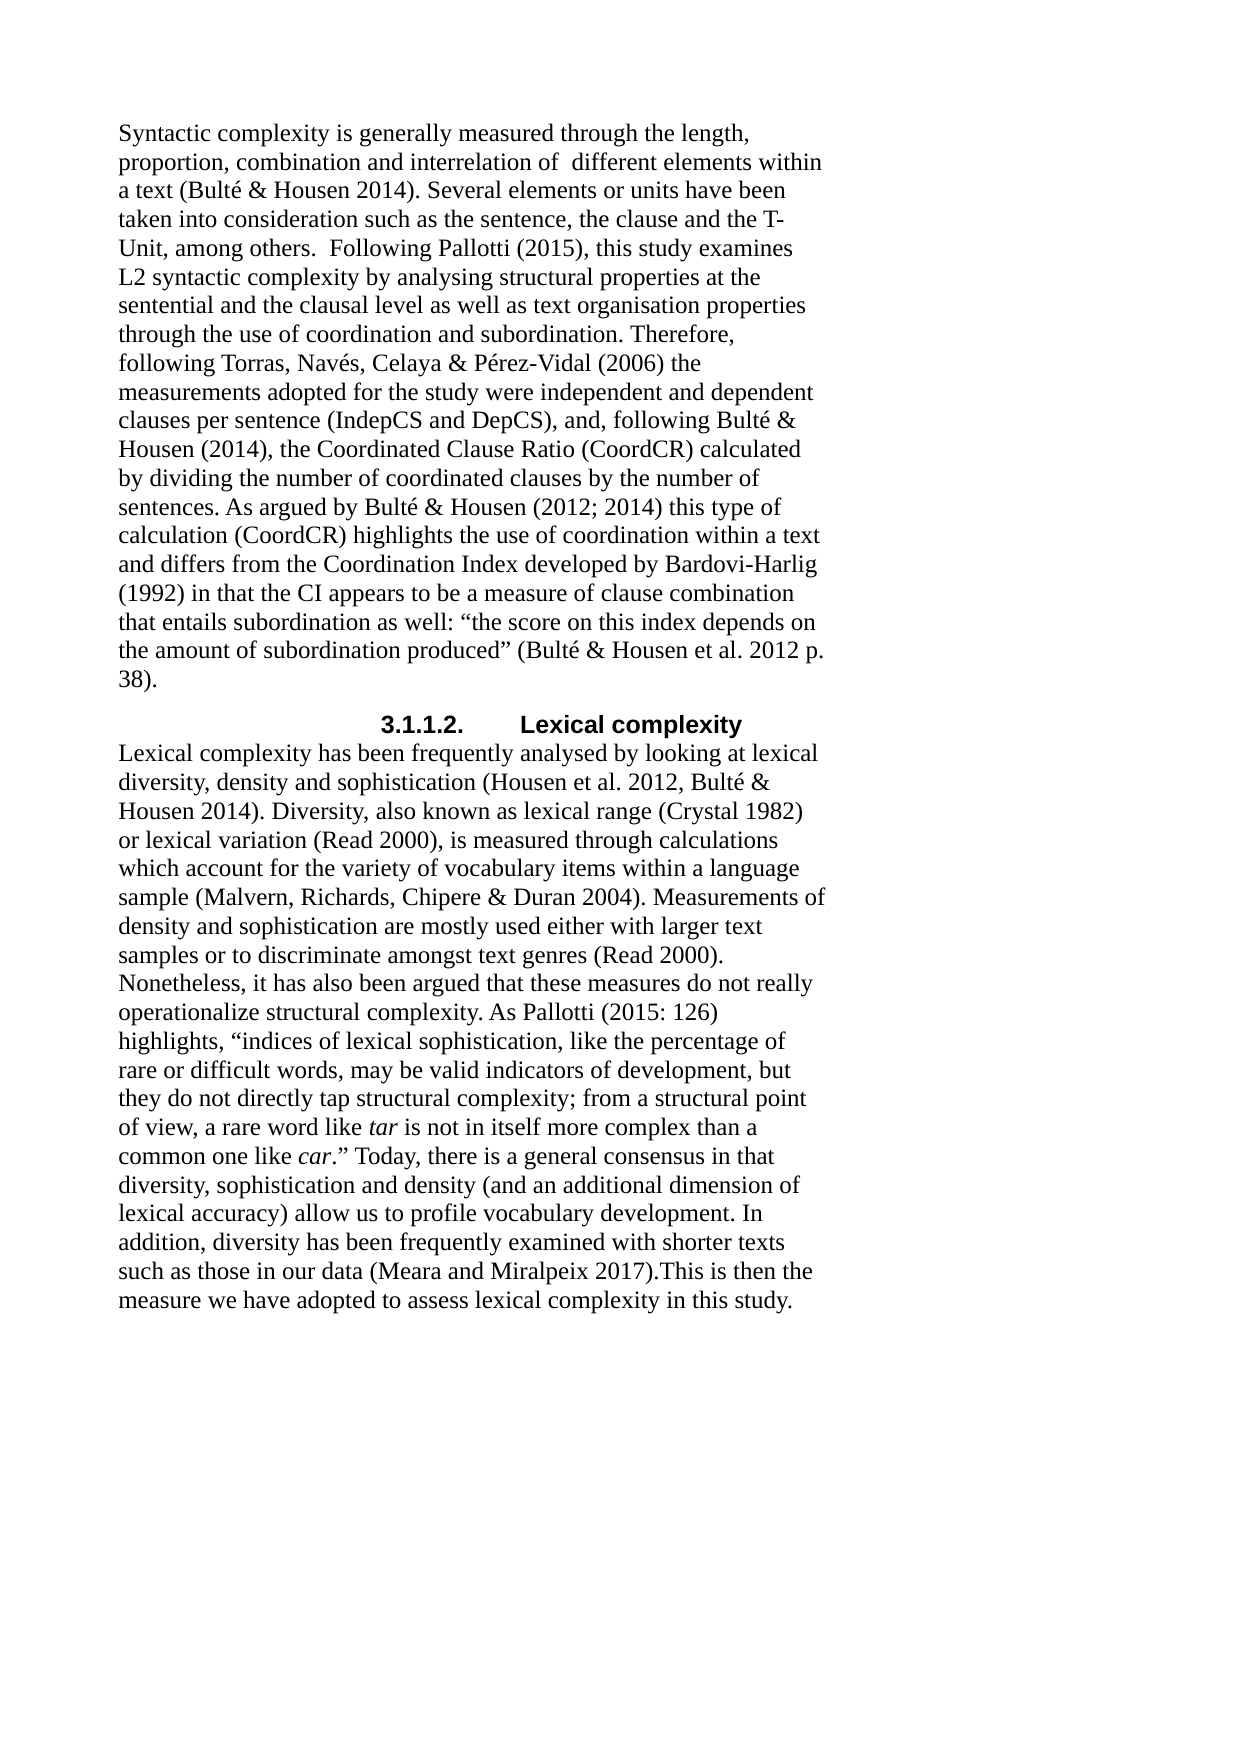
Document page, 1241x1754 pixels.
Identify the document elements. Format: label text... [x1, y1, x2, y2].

text Syntactic complexity is generally measured through the length, proportion, combination and interrelation of different elements within a text (Bulté & Housen 2014). Several elements or units have been taken into consideration such as the sentence, the clause and the T-Unit, among others. Following Pallotti (2015), this study examines L2 syntactic complexity by analysing structural properties at the sentential and the clausal level as well as text organisation properties through the use of coordination and subordination. Therefore, following Torras, Navés, Celaya & Pérez-Vidal (2006) the measurements adopted for the study were independent and dependent clauses per sentence (IndepCS and DepCS), and, following Bulté & Housen (2014), the Coordinated Clause Ratio (CoordCR) calculated by dividing the number of coordinated clauses by the number of sentences. As argued by Bulté & Housen (2012; 2014) this type of calculation (CoordCR) highlights the use of coordination within a text and differs from the Coordination Index developed by Bardovi-Harlig (1992) in that the CI appears to be a measure of clause combination that entails subordination as well: “the score on this index depends on the amount of subordination produced” (Bulté & Housen et al. 2012 p. 38). [118, 118, 827, 693]
text Lexical complexity has been frequently analysed by looking at lexical diversity, density and sophistication (Housen et al. 2012, Bulté & Housen 2014). Diversity, also known as lexical range (Crystal 1982) or lexical variation (Read 2000), is measured through calculations which account for the variety of vocabulary items within a language sample (Malvern, Richards, Chipere & Duran 2004). Measurements of density and sophistication are mostly used either with larger text samples or to discriminate amongst text genres (Read 2000). Nonetheless, it has also been argued that these measures do not really operationalize structural complexity. As Pallotti (2015: 126) highlights, “indices of lexical sophistication, like the percentage of rare or difficult words, may be valid indicators of development, but they do not directly tap structural complexity; from a structural point of view, a rare word like tar is not in itself more complex than a common one like car.” Today, there is a general consensus in that diversity, sophistication and density (and an additional dimension of lexical accuracy) allow us to profile vocabulary development. In addition, diversity has been frequently examined with shorter texts such as those in our data (Meara and Miralpeix 2017).This is then the measure we have adopted to assess lexical complexity in this study. [118, 738, 827, 1313]
list Lexical complexity [381, 710, 827, 738]
